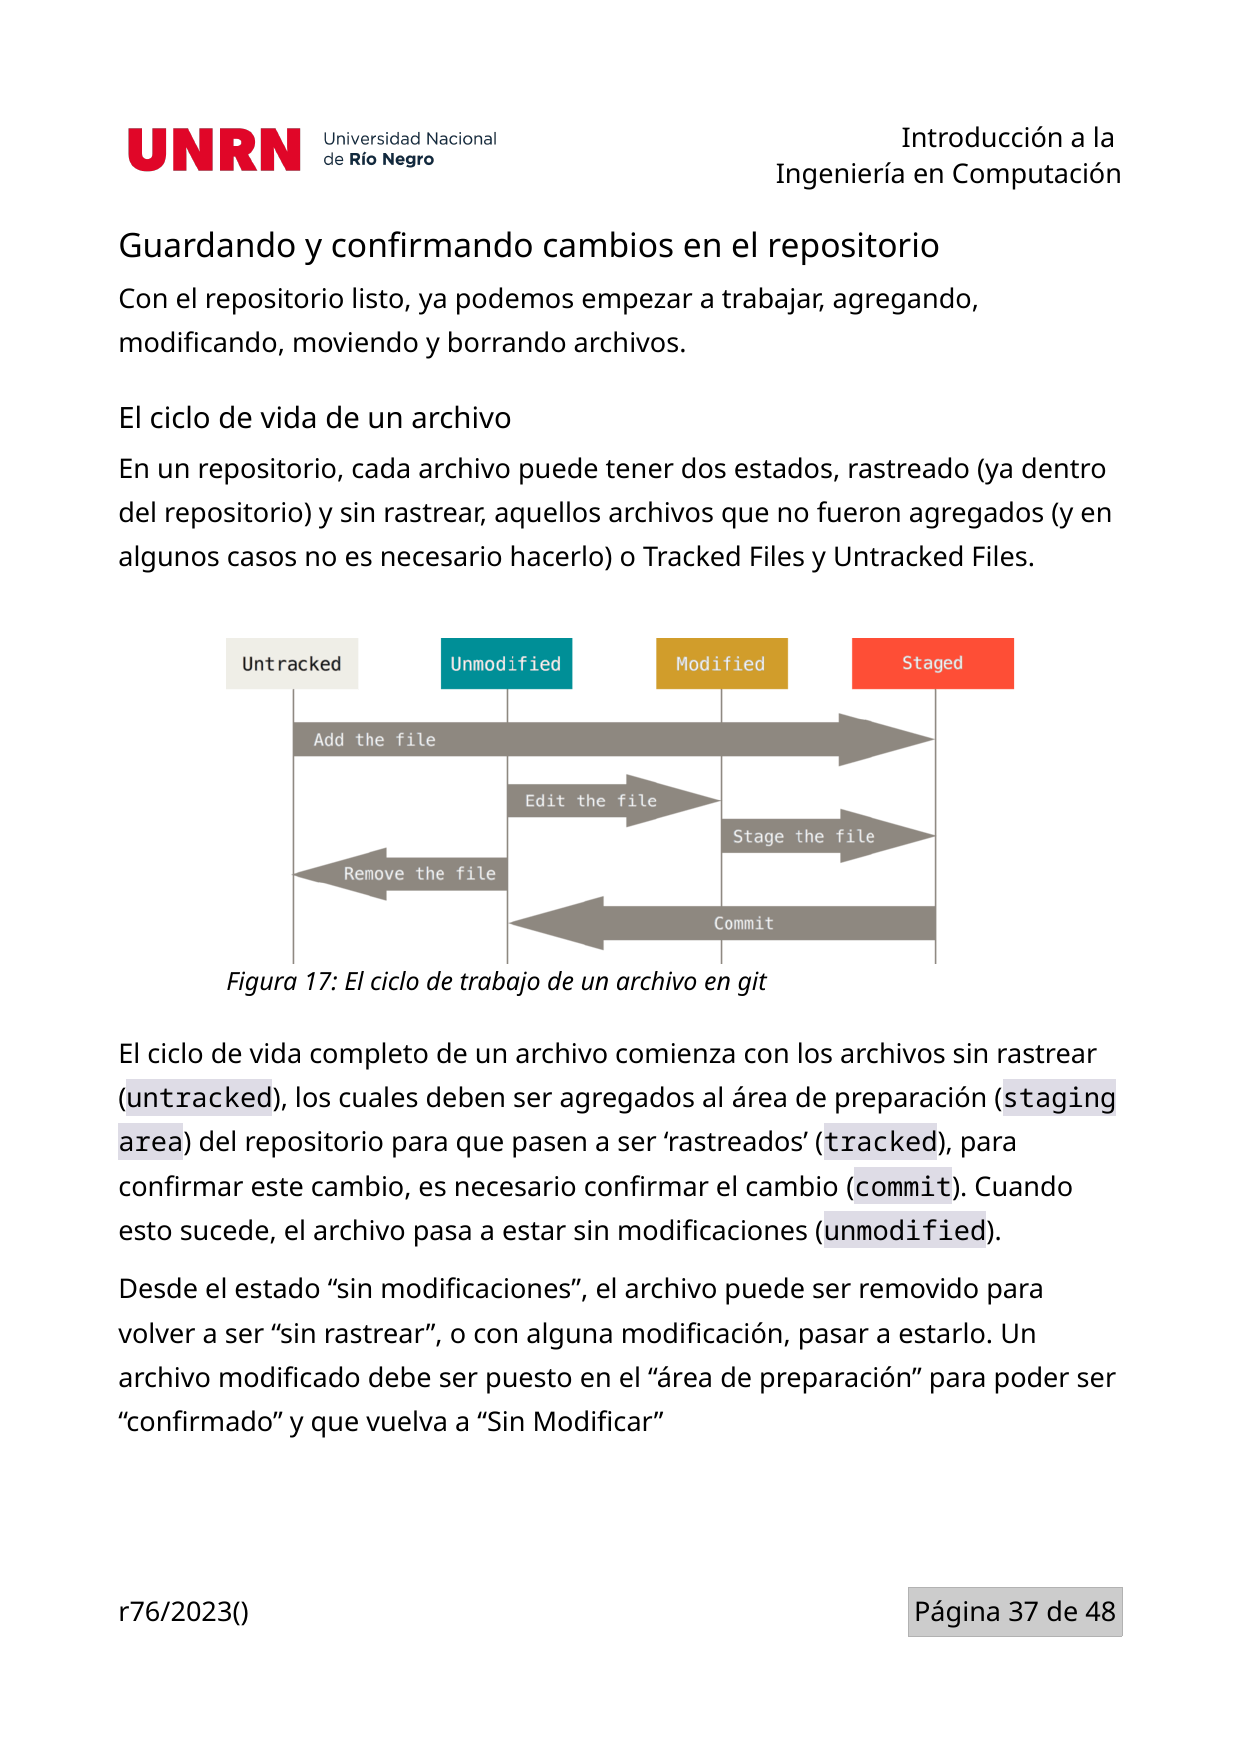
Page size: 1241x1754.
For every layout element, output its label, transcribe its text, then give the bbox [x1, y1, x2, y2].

picture [226, 638, 1015, 964]
text Desde el estado “sin modificaciones”, el archivo puede ser removido para volver a ser “sin rastrear”, o con alguna modificación, pasar a estarlo. Un archivo modificado debe ser puesto en el “área de preparación” para poder ser “confirmado” y que vuelva a “Sin Modificar” [118, 1270, 1122, 1439]
text En un repositorio, cada archivo puede tener dos estados, rastreado (ya dentro del repositorio) y sin rastrear, aquellos archivos que no fueron agregados (y en algunos casos no es necesario hacerlo) o Tracked Files y Untracked Files. [118, 449, 1122, 575]
subtitle Guardando y confirmando cambios en el repositorio [118, 221, 1122, 267]
text El ciclo de vida completo de un archivo comienza con los archivos sin rastrear (untracked), los cuales deben ser agregados al área de preparación (staging area) del repositorio para que pasen a ser ‘rastreados’ (tracked), para confirmar este cambio, es necesario confirmar el cambio (commit). Cuando esto sucede, el archivo pasa a estar sin modificaciones (unmodified). [118, 597, 1122, 1248]
subtitle El ciclo de vida de un archivo [118, 397, 1122, 437]
text Figura 17: El ciclo de trabajo de un archivo en git [226, 964, 1014, 998]
text Con el repositorio listo, ya podemos empezar a trabajar, agregando, modificando, moviendo y borrando archivos. [118, 279, 1122, 361]
picture [118, 118, 505, 180]
